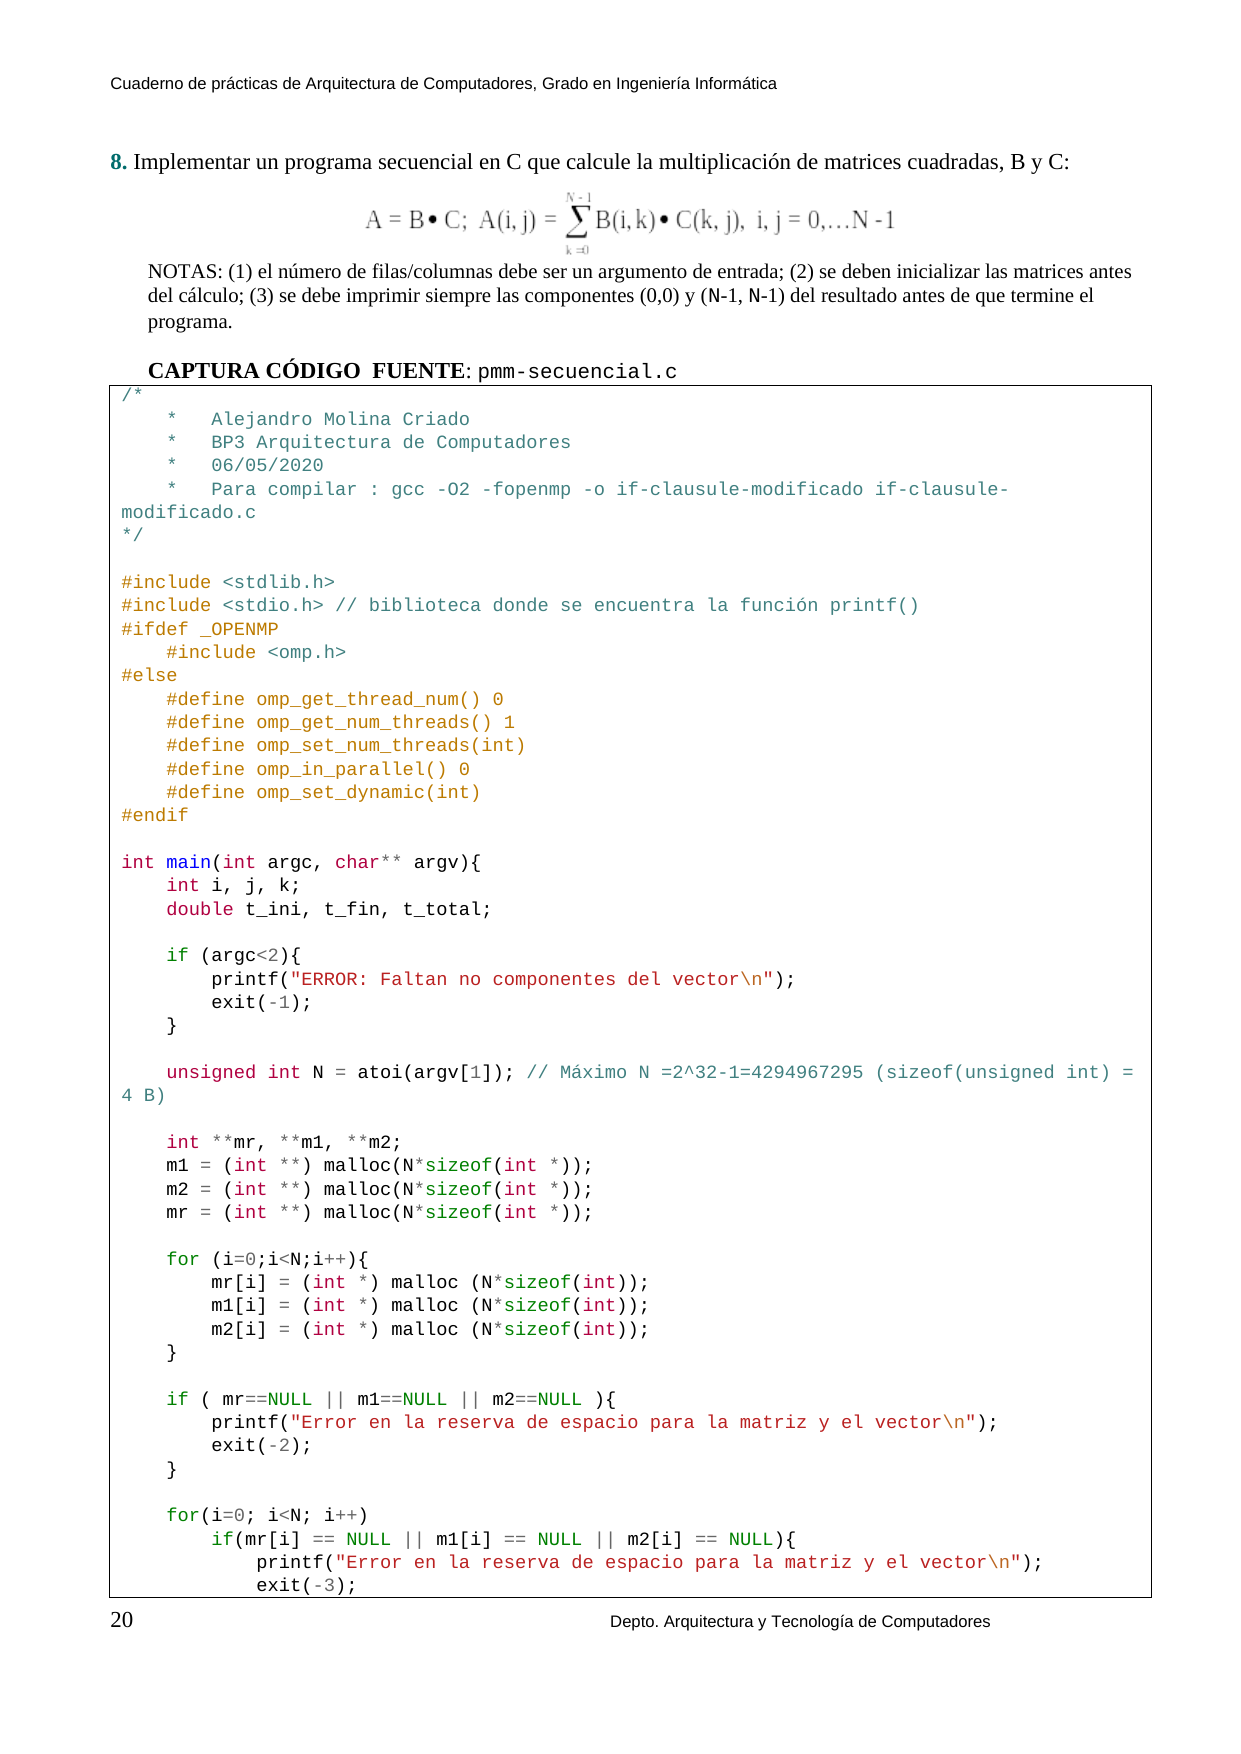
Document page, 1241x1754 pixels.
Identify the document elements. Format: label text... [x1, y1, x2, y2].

text NOTAS: (1) el número de filas/columnas debe ser un argumento de entrada; (2) se deben inicializar las matrices antes del cálculo; (3) se debe imprimir siempre las componentes (0,0) y (N-1, N-1) del resultado antes de que termine el programa. [148, 259, 1150, 333]
table_header /* * Alejandro Molina Criado * BP3 Arquitectura de Computadores * 06/05/2020 * Para compilar : gcc -O2 -fopenmp -o if-clausule-modificado if-clausule-modificado.c */ #include <stdlib.h> #include <stdio.h> // biblioteca donde se encuentra la función printf() #ifdef _OPENMP #include <omp.h> #else #define omp_get_thread_num() 0 #define omp_get_num_threads() 1 #define omp_set_num_threads(int) #define omp_in_parallel() 0 #define omp_set_dynamic(int) #endif int main(int argc, char** argv){ int i, j, k; double t_ini, t_fin, t_total; if (argc<2){ printf("ERROR: Faltan no componentes del vector\n"); exit(-1); } unsigned int N = atoi(argv[1]); // Máximo N =2^32-1=4294967295 (sizeof(unsigned int) = 4 B) int **mr, **m1, **m2; m1 = (int **) malloc(N*sizeof(int *)); m2 = (int **) malloc(N*sizeof(int *)); mr = (int **) malloc(N*sizeof(int *)); for (i=0;i<N;i++){ mr[i] = (int *) malloc (N*sizeof(int)); m1[i] = (int *) malloc (N*sizeof(int)); m2[i] = (int *) malloc (N*sizeof(int)); } if ( mr==NULL || m1==NULL || m2==NULL ){ printf("Error en la reserva de espacio para la matriz y el vector\n"); exit(-2); } for(i=0; i<N; i++) if(mr[i] == NULL || m1[i] == NULL || m2[i] == NULL){ printf("Error en la reserva de espacio para la matriz y el vector\n"); exit(-3); [110, 386, 1151, 1597]
list 8. Implementar un programa secuencial en C que calcule la multiplicación de matrices cuadradas, B y C: [110, 148, 1150, 174]
text CAPTURA CÓDIGO FUENTE: pmm-secuencial.c [148, 357, 1150, 385]
